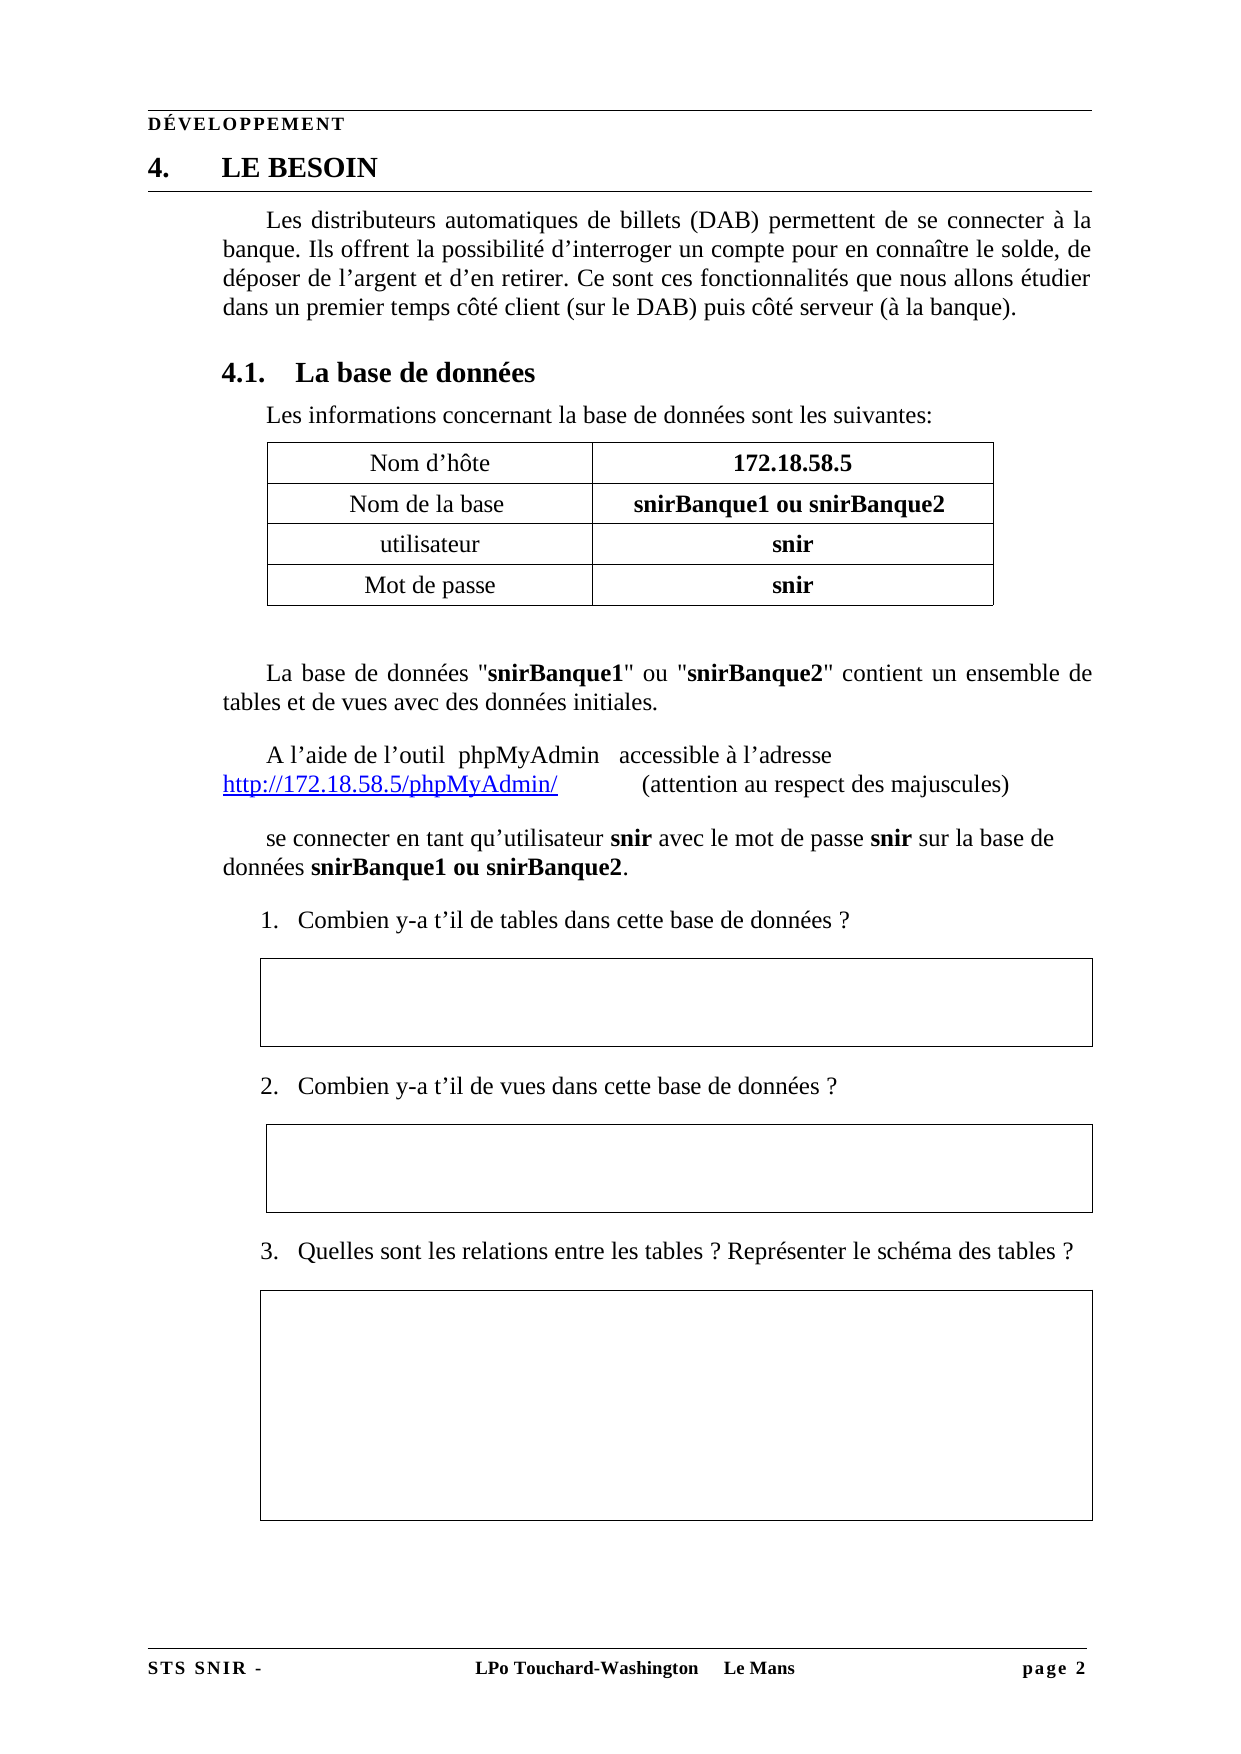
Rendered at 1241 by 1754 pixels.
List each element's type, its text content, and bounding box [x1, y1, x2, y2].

table_cell snirBanque1 ou snirBanque2 [593, 484, 993, 523]
table_cell Mot de passe [268, 565, 592, 604]
table_cell snir [593, 524, 993, 564]
list Combien y-a t’il de vues dans cette base de données ? [260, 1071, 1092, 1099]
text La base de données "snirBanque1" ou "snirBanque2" contient un ensemble de tables et de vues avec des données initiales. [223, 658, 1092, 716]
table_header Nom d’hôte [268, 443, 592, 483]
text Les distributeurs automatiques de billets (DAB) permettent de se connecter à la banque. Ils offrent la possibilité d’interroger un compte pour en connaître le solde, de déposer de l’argent et d’en retirer. Ce sont ces fonctionnalités que nous allons étudier dans un premier temps côté client (sur le DAB) puis côté serveur (à la banque). [223, 205, 1092, 321]
text Les informations concernant la base de données sont les suivantes: [223, 400, 1092, 429]
table_header 172.18.58.5 [593, 443, 993, 483]
text A l’aide de l’outil phpMyAdmin accessible à l’adresse http://172.18.58.5/phpMyAdmin/ (attention au respect des majuscules) [223, 740, 1092, 798]
text se connecter en tant qu’utilisateur snir avec le mot de passe snir sur la base de données snirBanque1 ou snirBanque2. [223, 822, 1092, 881]
table_cell utilisateur [268, 524, 592, 564]
table_cell snir [593, 565, 993, 604]
subtitle le besoin [148, 148, 1092, 191]
table_cell Nom de la base [268, 484, 592, 523]
list Combien y-a t’il de tables dans cette base de données ? [260, 905, 1092, 934]
list Quelles sont les relations entre les tables ? Représenter le schéma des tables ? [260, 1236, 1092, 1265]
subtitle La base de données [221, 359, 1092, 388]
